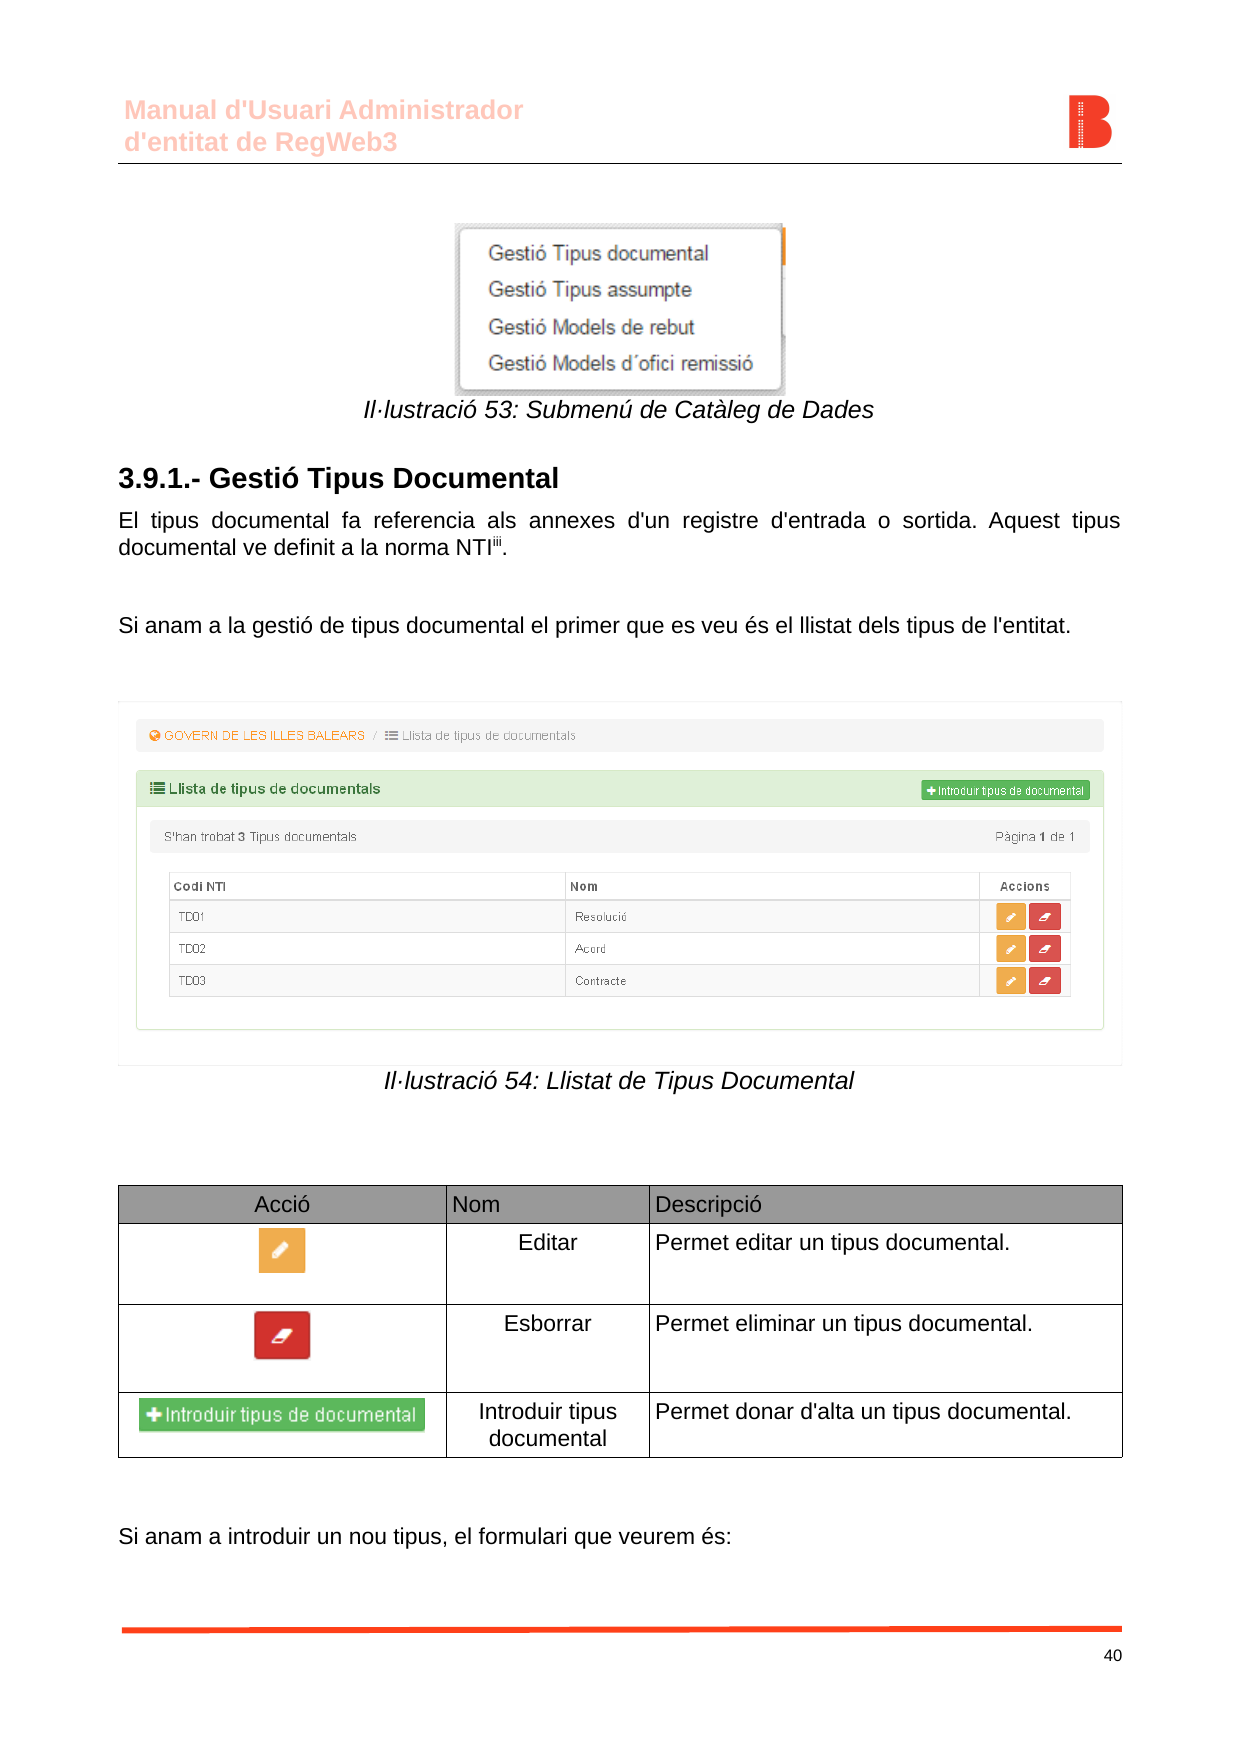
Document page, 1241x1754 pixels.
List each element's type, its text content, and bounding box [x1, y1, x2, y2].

picture [253, 1310, 312, 1361]
table_header Nom [447, 1186, 649, 1223]
table_cell Permet editar un tipus documental. [650, 1224, 1122, 1304]
text Il·lustració 53: Submenú de Catàleg de Dades [118, 223, 1122, 424]
table_cell [119, 1229, 446, 1304]
picture [139, 1398, 425, 1433]
text Si anam a introduir un nou tipus, el formulari que veurem és: [118, 1523, 1122, 1549]
table_cell Editar [447, 1224, 649, 1304]
picture [454, 223, 786, 396]
table_cell [119, 1393, 446, 1457]
table_cell Introduir tipus documental [447, 1393, 649, 1457]
table_cell Permet eliminar un tipus documental. [650, 1305, 1122, 1392]
subtitle Gestió Tipus Documental [118, 461, 1122, 495]
picture [1063, 94, 1117, 150]
table_header Descripció [650, 1186, 1122, 1223]
table_cell [119, 1224, 446, 1228]
table_cell Esborrar [447, 1305, 649, 1392]
table_cell Permet donar d'alta un tipus documental. [650, 1393, 1122, 1457]
text Si anam a la gestió de tipus documental el primer que es veu és el llistat dels tipus de l'entitat. [118, 612, 1122, 638]
text Il·lustració 54: Llistat de Tipus Documental [118, 1066, 1122, 1094]
table_cell [119, 1305, 446, 1392]
picture [118, 701, 1123, 1066]
table_header Acció [119, 1186, 446, 1223]
picture [258, 1228, 306, 1273]
text El tipus documental fa referencia als annexes d'un registre d'entrada o sortida. Aquest tipus documental ve definit a la norma NTI. [118, 507, 1122, 560]
